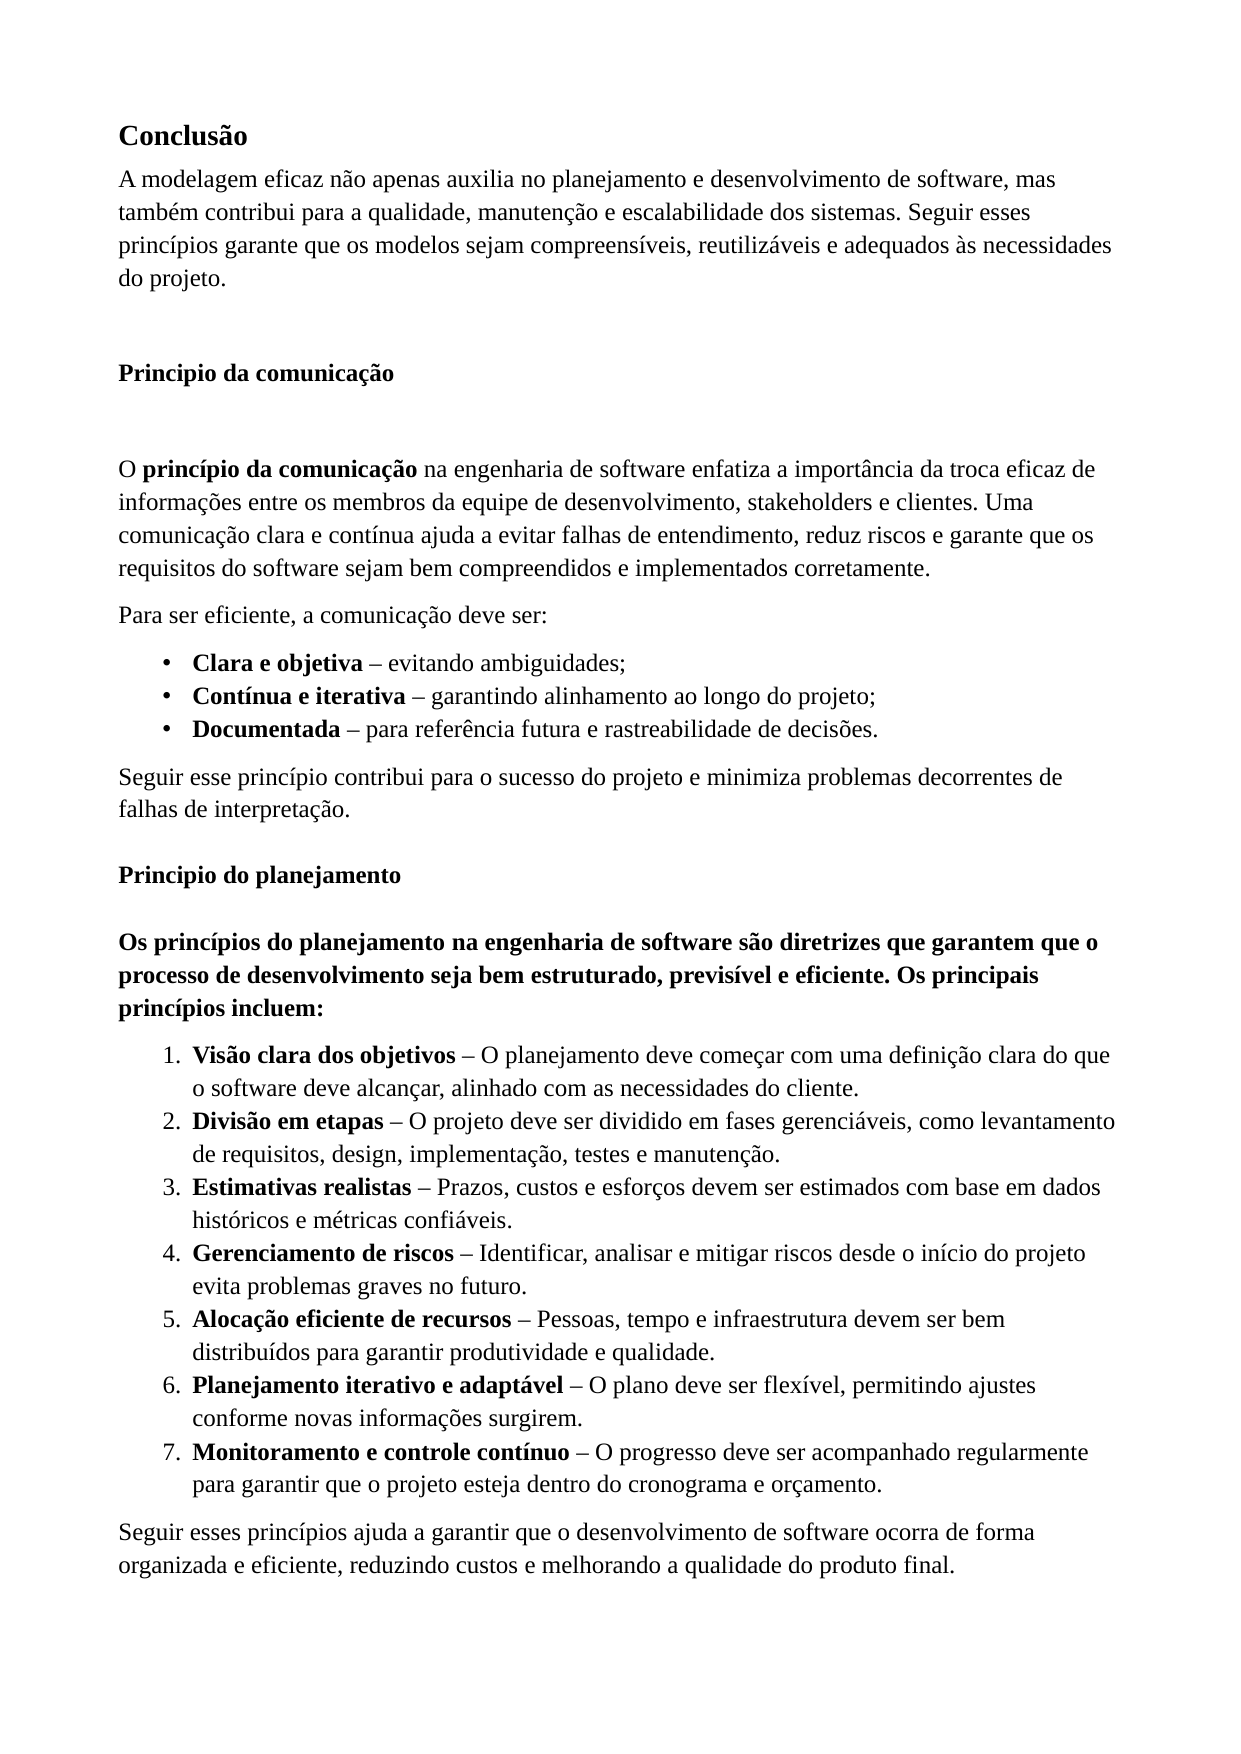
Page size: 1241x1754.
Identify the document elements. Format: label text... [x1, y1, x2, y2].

list Clara e objetiva – evitando ambiguidades; [162, 648, 1122, 677]
list Visão clara dos objetivos – O planejamento deve começar com uma definição clara do que o software deve alcançar, alinhado com as necessidades do cliente. [162, 1040, 1122, 1102]
text A modelagem eficaz não apenas auxilia no planejamento e desenvolvimento de software, mas também contribui para a qualidade, manutenção e escalabilidade dos sistemas. Seguir esses princípios garante que os modelos sejam compreensíveis, reutilizáveis e adequados às necessidades do projeto. [118, 164, 1122, 292]
list Estimativas realistas – Prazos, custos e esforços devem ser estimados com base em dados históricos e métricas confiáveis. [162, 1172, 1122, 1234]
list Monitoramento e controle contínuo – O progresso deve ser acompanhado regularmente para garantir que o projeto esteja dentro do cronograma e orçamento. [162, 1437, 1122, 1498]
list Planejamento iterativo e adaptável – O plano deve ser flexível, permitindo ajustes conforme novas informações surgirem. [162, 1371, 1122, 1432]
list Alocação eficiente de recursos – Pessoas, tempo e infraestrutura devem ser bem distribuídos para garantir produtividade e qualidade. [162, 1304, 1122, 1366]
list Contínua e iterativa – garantindo alinhamento ao longo do projeto; [162, 681, 1122, 710]
list Gerenciamento de riscos – Identificar, analisar e mitigar riscos desde o início do projeto evita problemas graves no futuro. [162, 1238, 1122, 1300]
text Seguir esses princípios ajuda a garantir que o desenvolvimento de software ocorra de forma organizada e eficiente, reduzindo custos e melhorando a qualidade do produto final. [118, 1517, 1122, 1579]
text Para ser eficiente, a comunicação deve ser: [118, 600, 1122, 629]
subtitle Conclusão [118, 118, 1122, 152]
list Divisão em etapas – O projeto deve ser dividido em fases gerenciáveis, como levantamento de requisitos, design, implementação, testes e manutenção. [162, 1106, 1122, 1168]
text Seguir esse princípio contribui para o sucesso do projeto e minimiza problemas decorrentes de falhas de interpretação. Principio do planejamento Os princípios do planejamento na engenharia de software são diretrizes que garantem que o processo de desenvolvimento seja bem estruturado, previsível e eficiente. Os principais princípios incluem: [118, 762, 1122, 1021]
text O princípio da comunicação na engenharia de software enfatiza a importância da troca eficaz de informações entre os membros da equipe de desenvolvimento, stakeholders e clientes. Uma comunicação clara e contínua ajuda a evitar falhas de entendimento, reduz riscos e garante que os requisitos do software sejam bem compreendidos e implementados corretamente. [118, 454, 1122, 581]
list Documentada – para referência futura e rastreabilidade de decisões. [162, 714, 1122, 743]
text Principio da comunicação [118, 358, 1122, 387]
